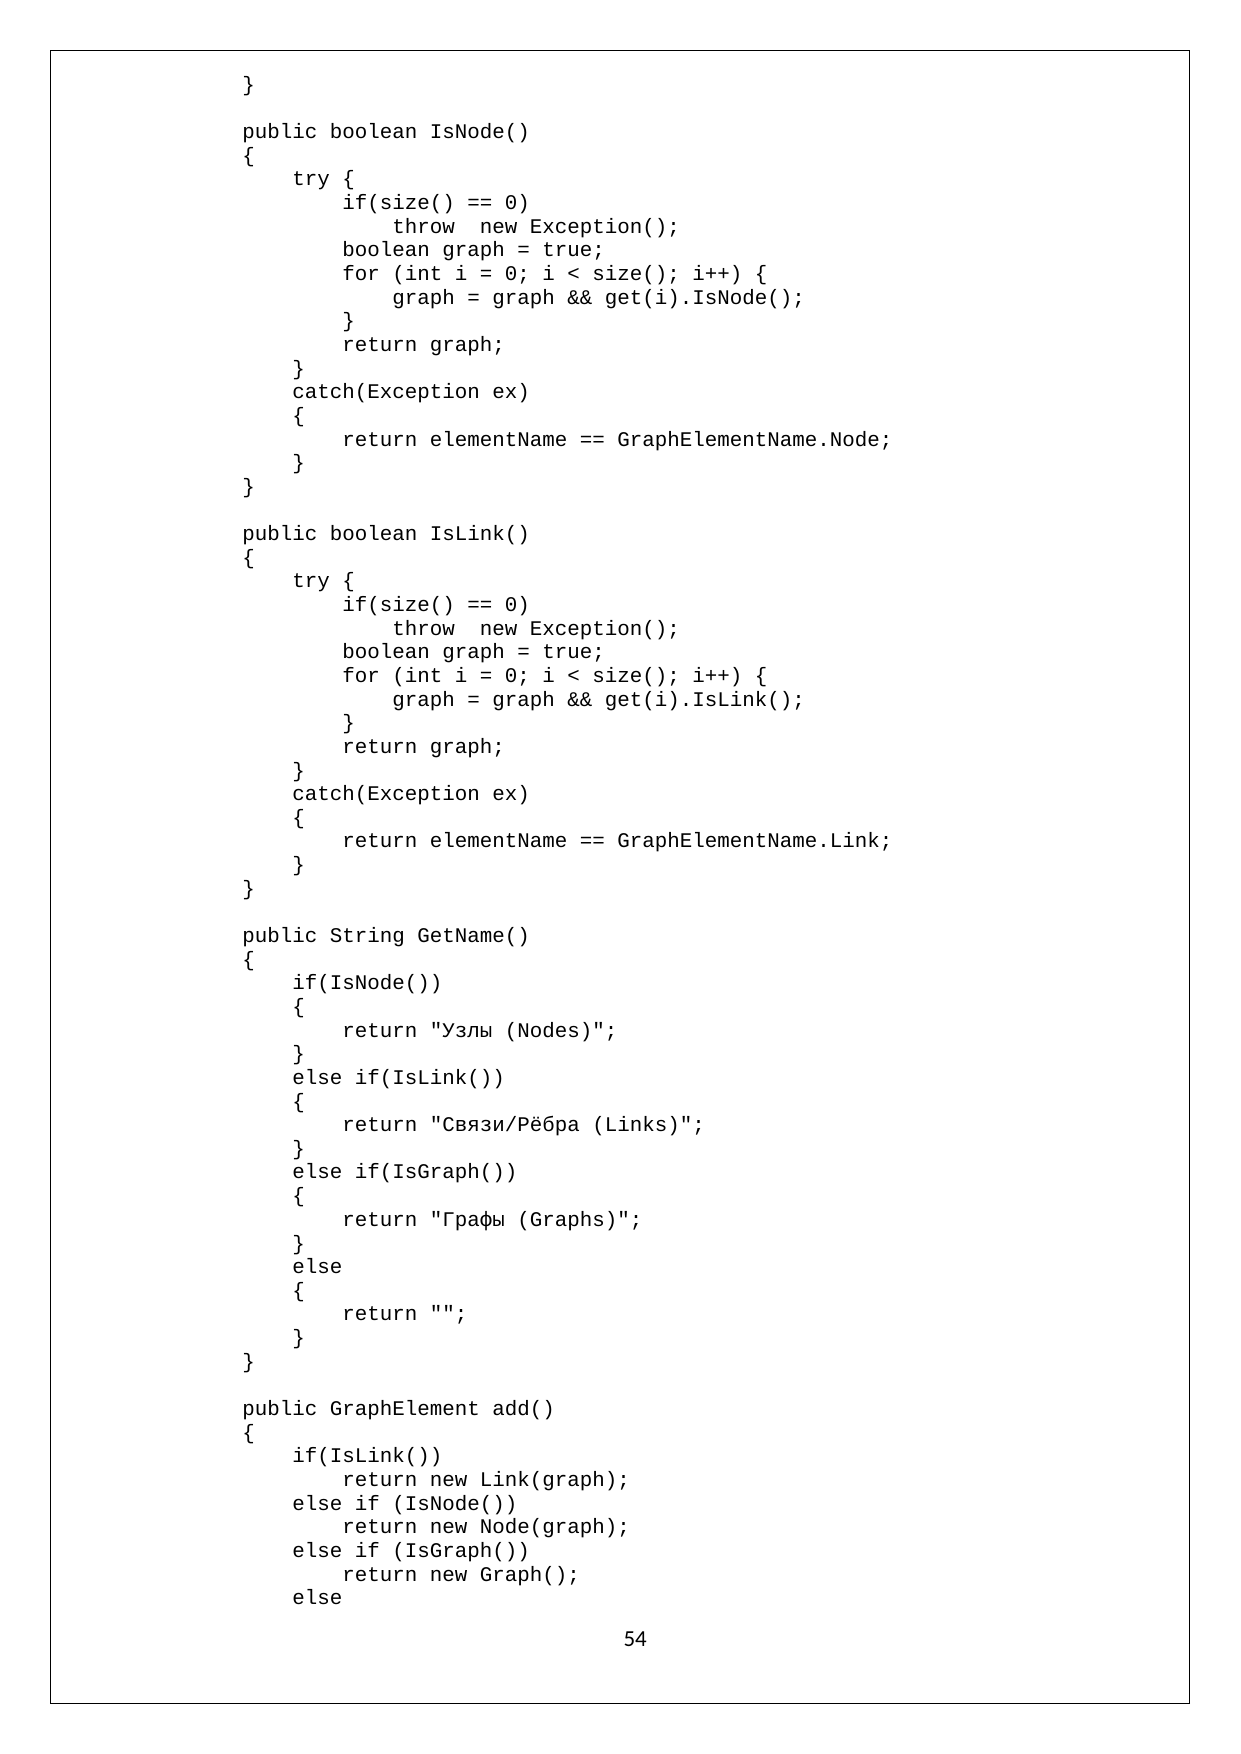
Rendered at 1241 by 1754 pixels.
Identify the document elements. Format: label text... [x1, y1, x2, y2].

text { [118, 1091, 1152, 1114]
text for (int i = 0; i < size(); i++) { [118, 263, 1152, 287]
text else [118, 1256, 1152, 1280]
text graph = graph && get(i).IsLink(); [118, 689, 1152, 712]
text return "Связи/Рёбра (Links)"; [118, 1114, 1152, 1138]
text try { [118, 570, 1152, 594]
text { [118, 405, 1152, 428]
text throw new Exception(); [118, 216, 1152, 239]
text if(size() == 0) [118, 192, 1152, 216]
text { [118, 949, 1152, 972]
text return elementName == GraphElementName.Node; [118, 428, 1152, 452]
text else if (IsNode()) [118, 1493, 1152, 1516]
text if(size() == 0) [118, 594, 1152, 618]
text { [118, 547, 1152, 570]
text return "Графы (Graphs)"; [118, 1209, 1152, 1232]
text { [118, 1185, 1152, 1209]
text return ""; [118, 1303, 1152, 1327]
text } [118, 1138, 1152, 1162]
text if(IsLink()) [118, 1445, 1152, 1469]
text } [118, 759, 1152, 783]
text try { [118, 168, 1152, 192]
text { [118, 996, 1152, 1020]
text } [118, 1232, 1152, 1256]
text if(IsNode()) [118, 972, 1152, 996]
text public boolean IsNode() [118, 121, 1152, 145]
text catch(Exception ex) [118, 381, 1152, 405]
text else if(IsGraph()) [118, 1162, 1152, 1185]
text return elementName == GraphElementName.Link; [118, 831, 1152, 854]
text } [118, 358, 1152, 381]
text return graph; [118, 334, 1152, 358]
text public boolean IsLink() [118, 523, 1152, 547]
text } [118, 310, 1152, 334]
text { [118, 1280, 1152, 1303]
text } [118, 1327, 1152, 1351]
text else [118, 1587, 1152, 1611]
text return new Graph(); [118, 1563, 1152, 1587]
text } [118, 1043, 1152, 1067]
text } [118, 452, 1152, 476]
text for (int i = 0; i < size(); i++) { [118, 665, 1152, 689]
text else if(IsLink()) [118, 1067, 1152, 1091]
text } [118, 878, 1152, 901]
text return "Узлы (Nodes)"; [118, 1020, 1152, 1043]
text catch(Exception ex) [118, 783, 1152, 807]
text return new Node(graph); [118, 1516, 1152, 1540]
text } [118, 74, 1152, 97]
text } [118, 476, 1152, 499]
text { [118, 807, 1152, 831]
text { [118, 145, 1152, 168]
text } [118, 854, 1152, 878]
text return graph; [118, 736, 1152, 759]
text else if (IsGraph()) [118, 1540, 1152, 1563]
text throw new Exception(); [118, 618, 1152, 641]
text public GraphElement add() [118, 1398, 1152, 1422]
text } [118, 712, 1152, 736]
text return new Link(graph); [118, 1469, 1152, 1493]
text public String GetName() [118, 925, 1152, 949]
text boolean graph = true; [118, 641, 1152, 665]
text boolean graph = true; [118, 239, 1152, 263]
text graph = graph && get(i).IsNode(); [118, 287, 1152, 310]
text } [118, 1351, 1152, 1374]
text { [118, 1422, 1152, 1445]
